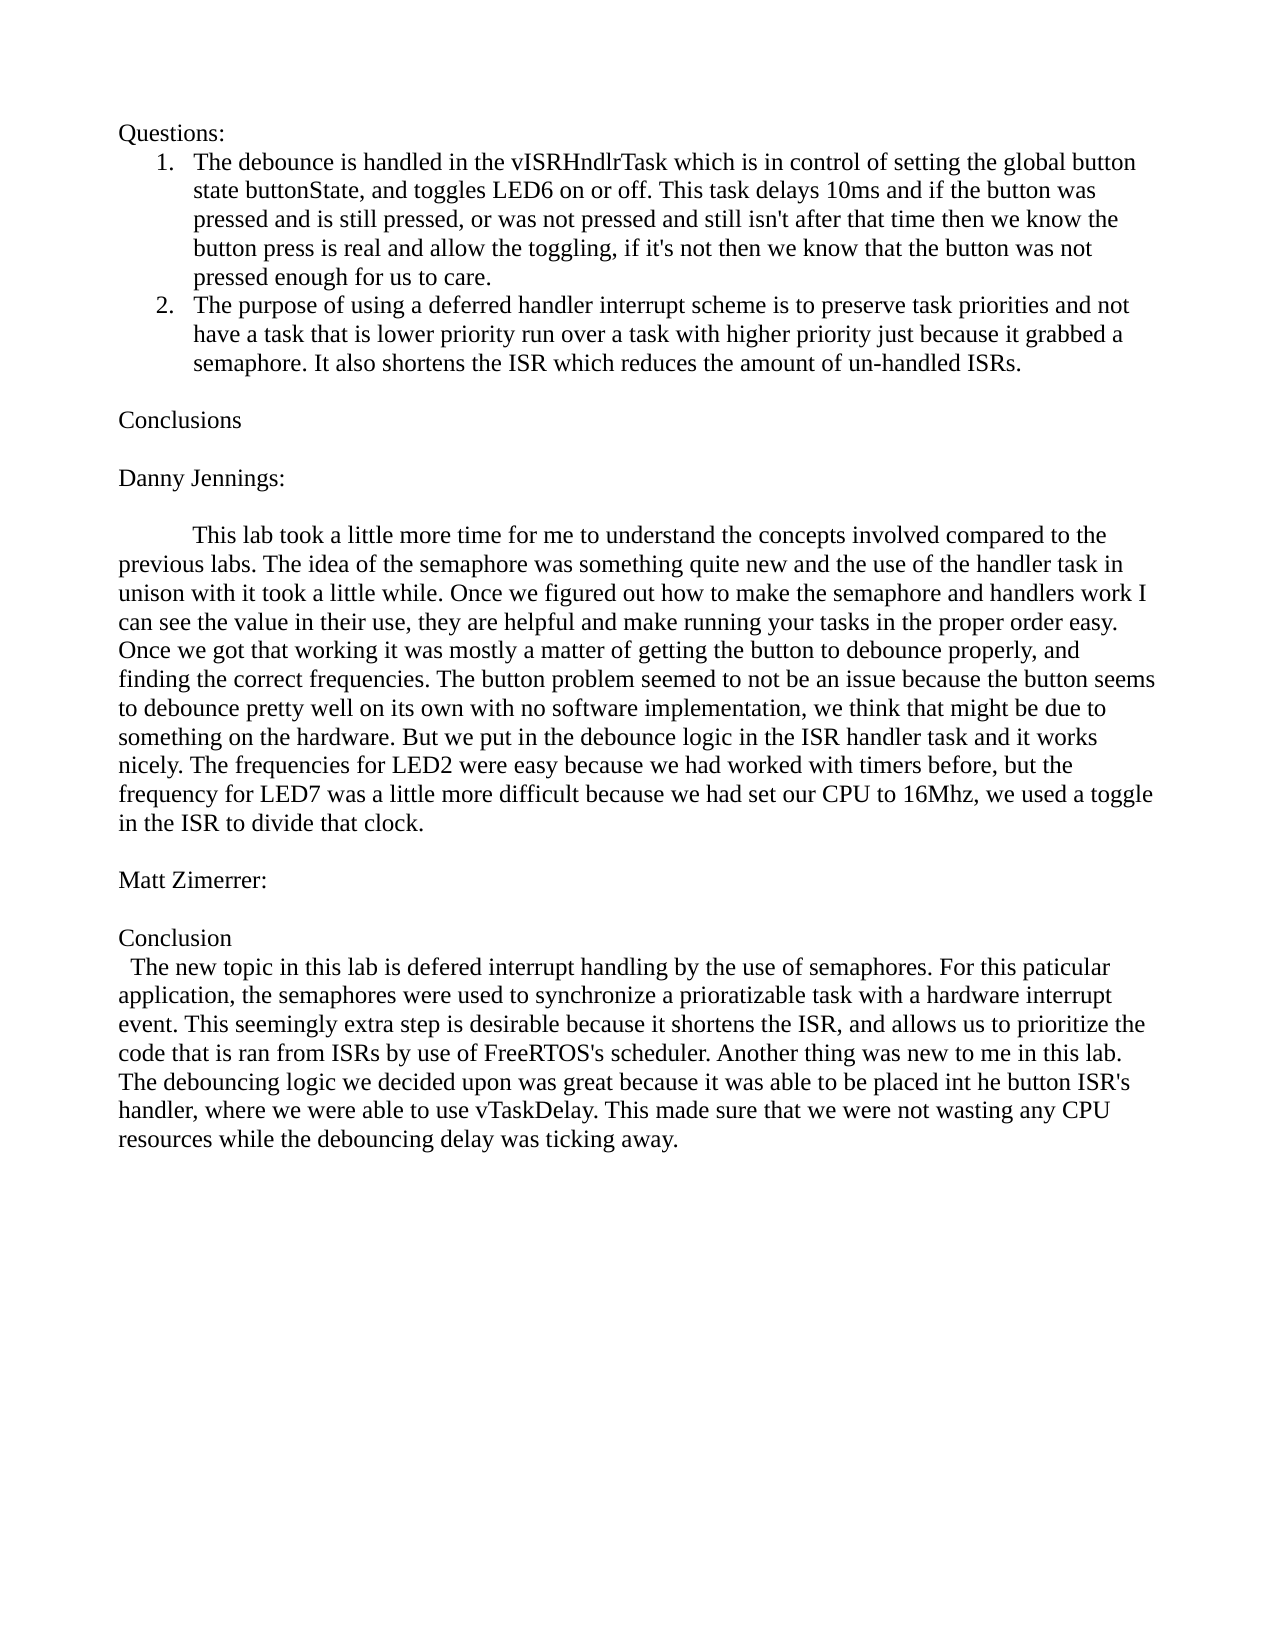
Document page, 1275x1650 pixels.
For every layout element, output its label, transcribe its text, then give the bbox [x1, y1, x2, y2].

text Matt Zimerrer: [118, 866, 1157, 894]
text Conclusion The new topic in this lab is defered interrupt handling by the use of semaphores. For this paticular application, the semaphores were used to synchronize a prioratizable task with a hardware interrupt event. This seemingly extra step is desirable because it shortens the ISR, and allows us to prioritize the code that is ran from ISRs by use of FreeRTOS's scheduler. Another thing was new to me in this lab. The debouncing logic we decided upon was great because it was able to be placed int he button ISR's handler, where we were able to use vTaskDelay. This made sure that we were not wasting any CPU resources while the debouncing delay was ticking away. [118, 923, 1157, 1153]
text Conclusions [118, 406, 1157, 434]
text Questions: [118, 118, 1157, 147]
list The purpose of using a deferred handler interrupt scheme is to preserve task priorities and not have a task that is lower priority run over a task with higher priority just because it grabbed a semaphore. It also shortens the ISR which reduces the amount of un-handled ISRs. [156, 291, 1157, 377]
text Danny Jennings: [118, 463, 1157, 492]
list The debounce is handled in the vISRHndlrTask which is in control of setting the global button state buttonState, and toggles LED6 on or off. This task delays 10ms and if the button was pressed and is still pressed, or was not pressed and still isn't after that time then we know the button press is real and allow the toggling, if it's not then we know that the button was not pressed enough for us to care. [156, 147, 1157, 291]
text This lab took a little more time for me to understand the concepts involved compared to the previous labs. The idea of the semaphore was something quite new and the use of the handler task in unison with it took a little while. Once we figured out how to make the semaphore and handlers work I can see the value in their use, they are helpful and make running your tasks in the proper order easy. Once we got that working it was mostly a matter of getting the button to debounce properly, and finding the correct frequencies. The button problem seemed to not be an issue because the button seems to debounce pretty well on its own with no software implementation, we think that might be due to something on the hardware. But we put in the debounce logic in the ISR handler task and it works nicely. The frequencies for LED2 were easy because we had worked with timers before, but the frequency for LED7 was a little more difficult because we had set our CPU to 16Mhz, we used a toggle in the ISR to divide that clock. [118, 521, 1157, 837]
